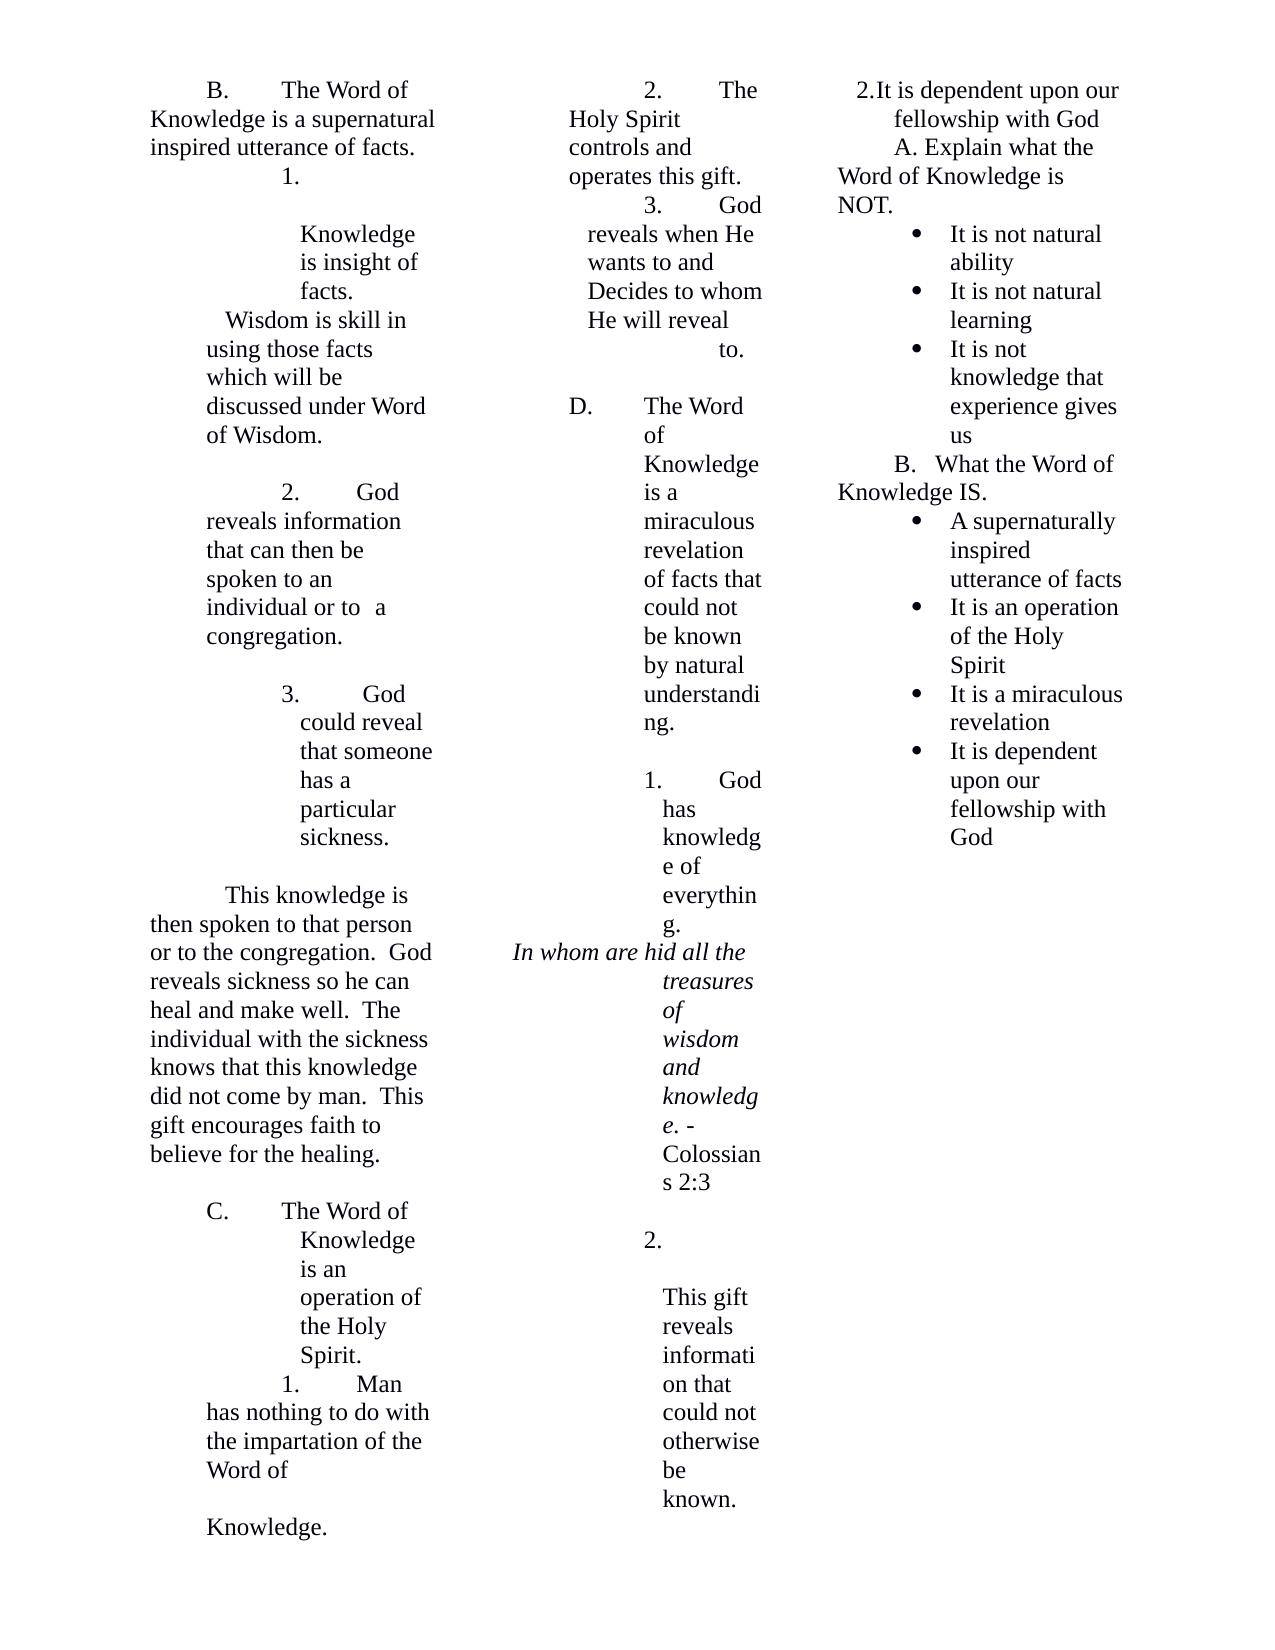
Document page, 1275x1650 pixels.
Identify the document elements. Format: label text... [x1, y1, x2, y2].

list A supernaturally inspired utterance of facts [912, 506, 1125, 592]
text 3. God reveals when He wants to and Decides to whom He will reveal to. [587, 190, 762, 362]
list It is an operation of the Holy Spirit [912, 592, 1125, 679]
text 2. The Holy Spirit controls and operates this gift. [569, 75, 762, 190]
list It is not natural learning [912, 276, 1125, 334]
list It is not natural ability [912, 219, 1125, 276]
list It is dependent upon our fellowship with God [912, 736, 1125, 851]
text B. What the Word of Knowledge IS. [837, 449, 1125, 506]
text Wisdom is skill in using those facts which will be discussed under Word of Wisdom. [206, 305, 437, 449]
text 2. This gift reveals information that could not otherwise be known. [644, 1225, 762, 1512]
text 1. Man has nothing to do with the impartation of the Word of Knowledge. [206, 1369, 437, 1541]
list It is not knowledge that experience gives us [912, 334, 1125, 449]
text 1. Knowledge is insight of facts. [281, 161, 437, 305]
text C. The Word of Knowledge is an operation of the Holy Spirit. [206, 1196, 437, 1369]
text B. The Word of Knowledge is a supernatural inspired utterance of facts. [150, 75, 437, 161]
text In whom are hid all the treasures of wisdom and knowledge. - Colossians 2:3 [512, 937, 762, 1196]
text A. Explain what the Word of Knowledge is NOT. [837, 132, 1125, 219]
text D. The Word of Knowledge is a miraculous revelation of facts that could not be known by natural understanding. [569, 391, 762, 736]
text 1. God has knowledge of everything. [644, 765, 762, 937]
text 2. God reveals information that can then be spoken to an individual or to a congregation. [206, 477, 437, 650]
list It is a miraculous revelation [912, 679, 1125, 736]
text 3. God could reveal that someone has a particular sickness. [281, 679, 437, 851]
list It is dependent upon our fellowship with God [856, 75, 1125, 132]
text This knowledge is then spoken to that person or to the congregation. God reveals sickness so he can heal and make well. The individual with the sickness knows that this knowledge did not come by man. This gift encourages faith to believe for the healing. [150, 880, 437, 1167]
